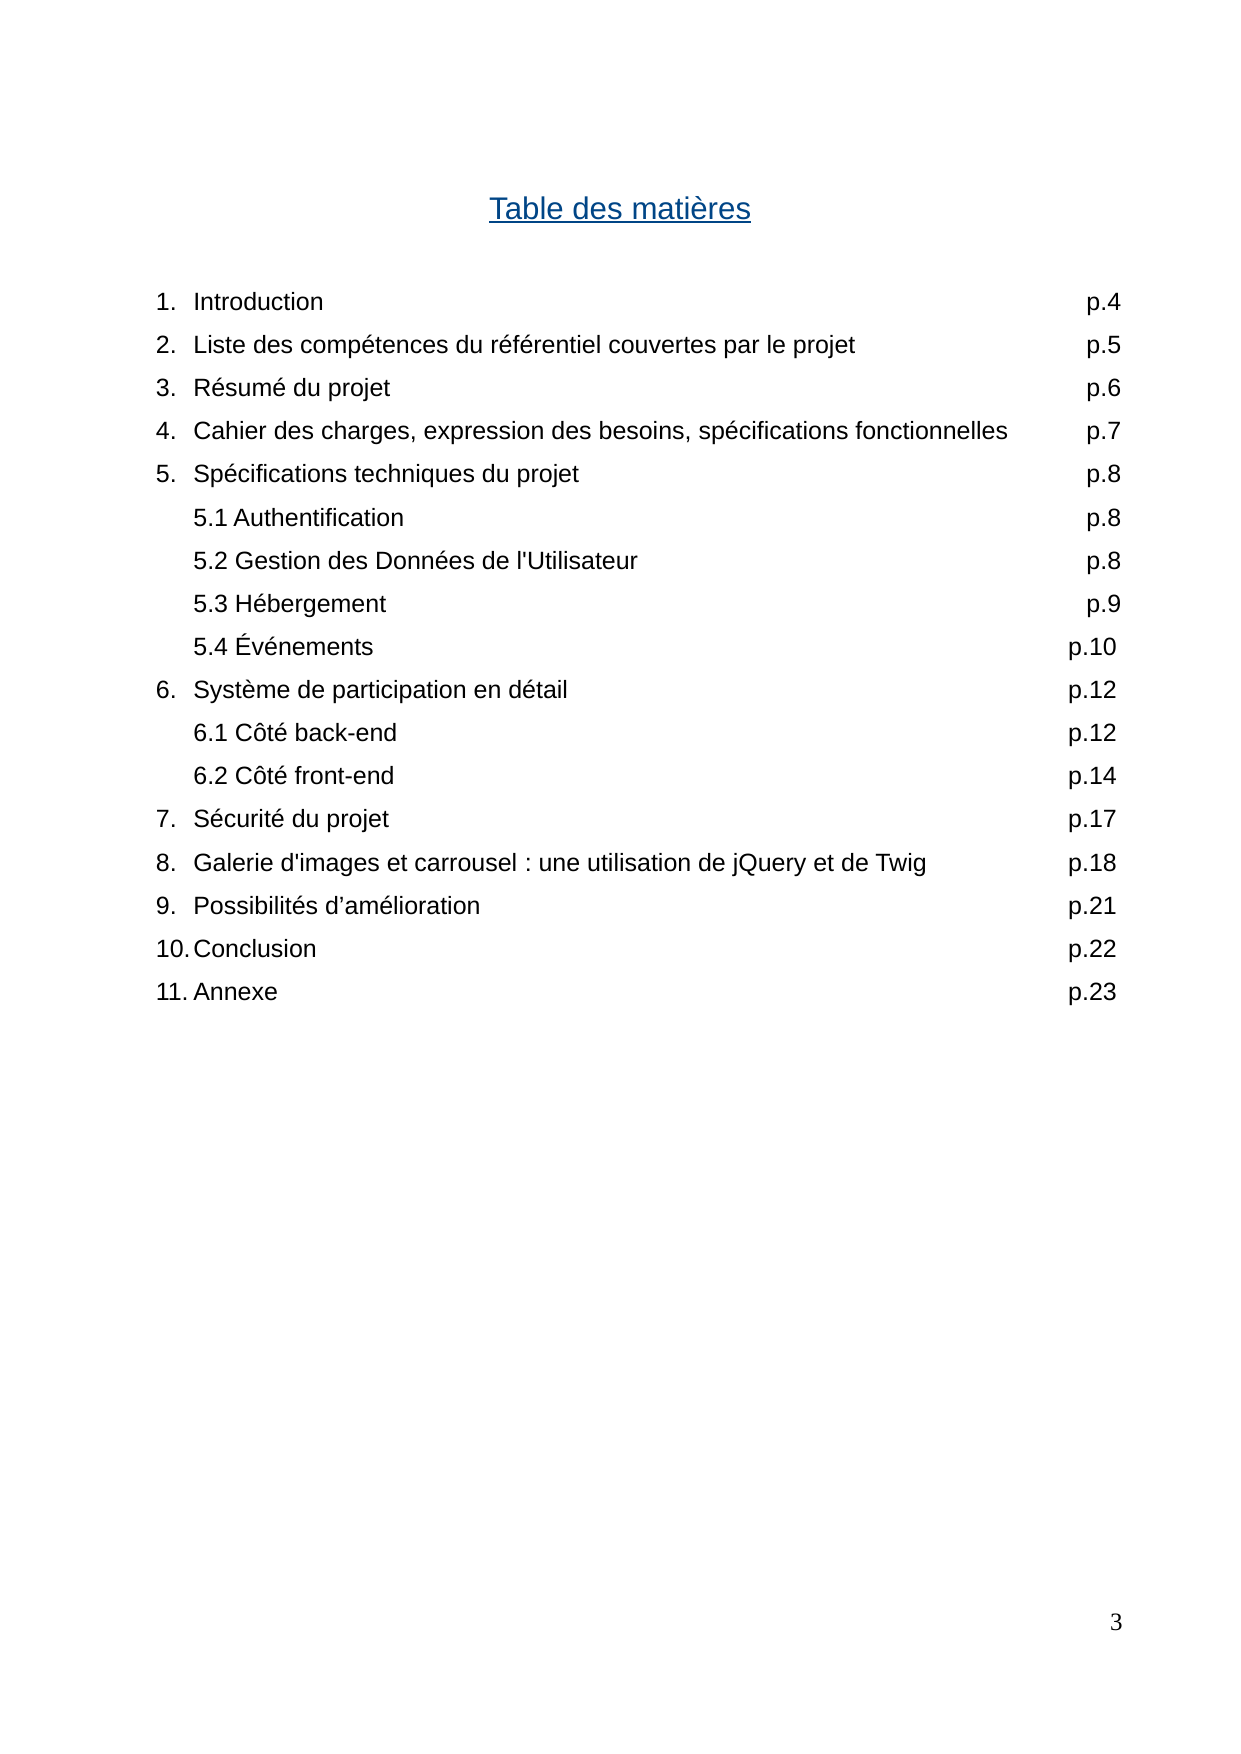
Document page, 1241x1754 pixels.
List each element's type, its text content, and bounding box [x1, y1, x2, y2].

list 6.1 Côté back-end p.12 [156, 718, 1122, 747]
list Résumé du projet p.6 [156, 373, 1122, 402]
list Liste des compétences du référentiel couvertes par le projet p.5 [156, 330, 1122, 359]
list Possibilités d’amélioration p.21 [156, 891, 1122, 919]
list Spécifications techniques du projet p.8 [156, 459, 1122, 488]
list 5.2 Gestion des Données de l'Utilisateur p.8 [156, 546, 1122, 574]
list Système de participation en détail p.12 [156, 675, 1122, 704]
list Sécurité du projet p.17 [156, 804, 1122, 833]
list Conclusion p.22 [156, 934, 1122, 963]
list 5.3 Hébergement p.9 [156, 589, 1122, 618]
list Cahier des charges, expression des besoins, spécifications fonctionnelles p.7 [156, 416, 1122, 445]
list 6.2 Côté front-end p.14 [156, 761, 1122, 790]
list 5.1 Authentification p.8 [156, 503, 1122, 531]
list Annexe p.23 [156, 977, 1122, 1006]
list Galerie d'images et carrousel : une utilisation de jQuery et de Twig p.18 [156, 848, 1122, 876]
text Table des matières [118, 190, 1122, 226]
list Introduction p.4 [156, 287, 1122, 316]
list 5.4 Événements p.10 [156, 632, 1122, 661]
